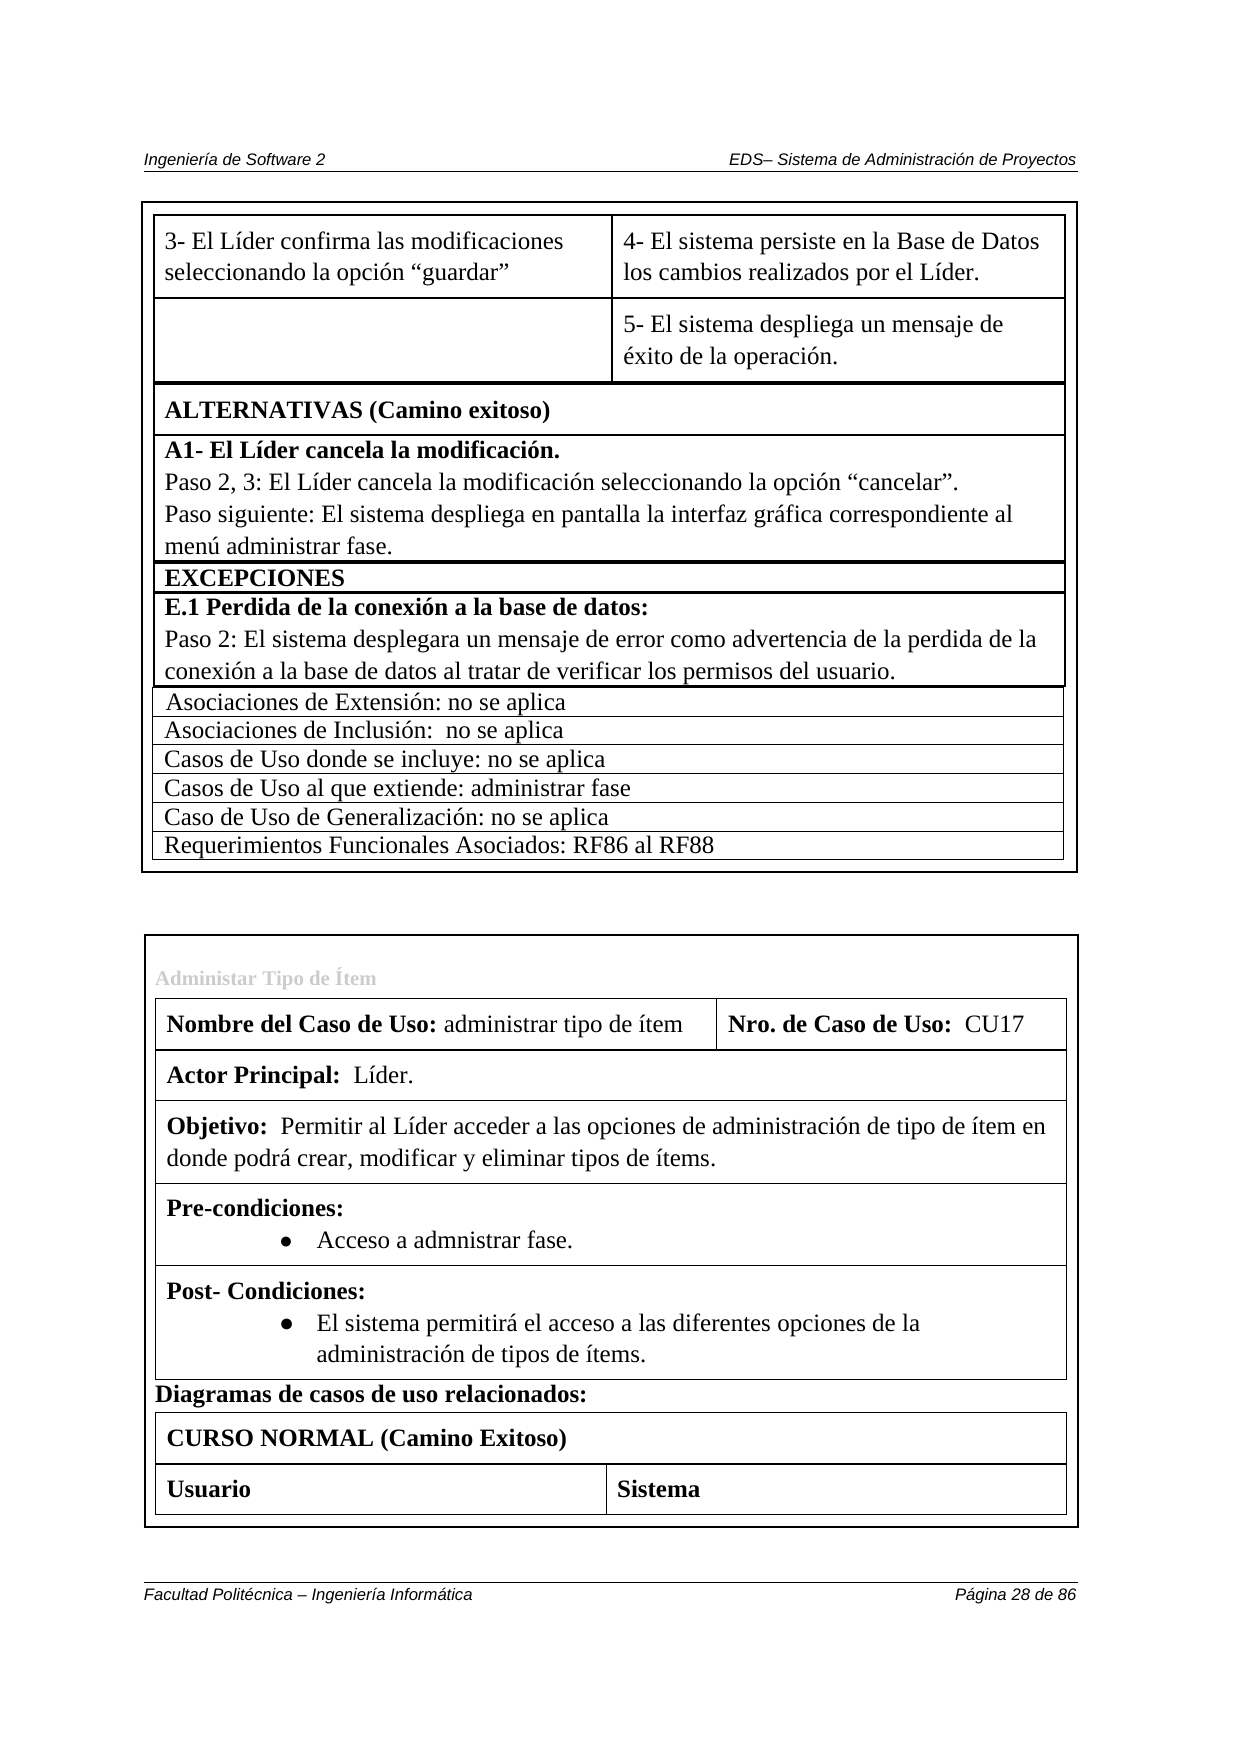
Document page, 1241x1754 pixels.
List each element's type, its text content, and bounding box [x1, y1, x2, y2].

table_header Asociaciones de Extensión: no se aplica [153, 688, 1063, 716]
table_cell A1- El Líder cancela la modificación. Paso 2, 3: El Líder cancela la modificación seleccionando la opción “cancelar”. Paso siguiente: El sistema despliega en pantalla la interfaz gráfica correspondiente al menú administrar fase. [155, 436, 1064, 559]
table_header CURSO NORMAL (Camino Exitoso) [156, 1413, 1066, 1462]
table_cell Caso de Uso de Generalización: no se aplica [153, 803, 1063, 831]
table_cell Objetivo: Permitir al Líder acceder a las opciones de administración de tipo de ítem en donde podrá crear, modificar y eliminar tipos de ítems. [156, 1101, 1066, 1182]
table_cell 5- El sistema despliega un mensaje de éxito de la operación. [613, 299, 1064, 381]
table_cell Casos de Uso al que extiende: administrar fase [153, 774, 1063, 802]
table_cell Asociaciones de Inclusión: no se aplica [153, 717, 1063, 744]
table_header EXCEPCIONES [155, 564, 1064, 591]
table_cell [155, 299, 611, 381]
table_cell Casos de Uso donde se incluye: no se aplica [153, 745, 1063, 773]
table_cell Pre-condiciones: Acceso a admnistrar fase. [156, 1184, 1066, 1265]
table_cell E.1 Perdida de la conexión a la base de datos: Paso 2: El sistema desplegara un mensaje de error como advertencia de la perdida de la conexión a la base de datos al tratar de verificar los permisos del usuario. [155, 594, 1064, 685]
table_cell 4- El sistema persiste en la Base de Datos los cambios realizados por el Líder. [613, 216, 1064, 297]
table_header Usuario [156, 1465, 606, 1514]
table_cell Post- Condiciones: El sistema permitirá el acceso a las diferentes opciones de la administración de tipos de ítems. [156, 1266, 1066, 1379]
table_header Nro. de Caso de Uso: CU17 [717, 999, 1066, 1048]
table_cell 3- El Líder confirma las modificaciones seleccionando la opción “guardar” [155, 216, 611, 297]
table_cell Requerimientos Funcionales Asociados: RF86 al RF88 [153, 832, 1063, 859]
table_header Administar Tipo de Ítem Diagramas de casos de uso relacionados: [146, 936, 1077, 1526]
table_header Actor Principal: Líder. [156, 1051, 1066, 1100]
table_header [143, 203, 1076, 871]
table_header ALTERNATIVAS (Camino exitoso) [155, 385, 1064, 434]
table_header Nombre del Caso de Uso: administrar tipo de ítem [156, 999, 716, 1048]
table_header Sistema [607, 1465, 1066, 1514]
